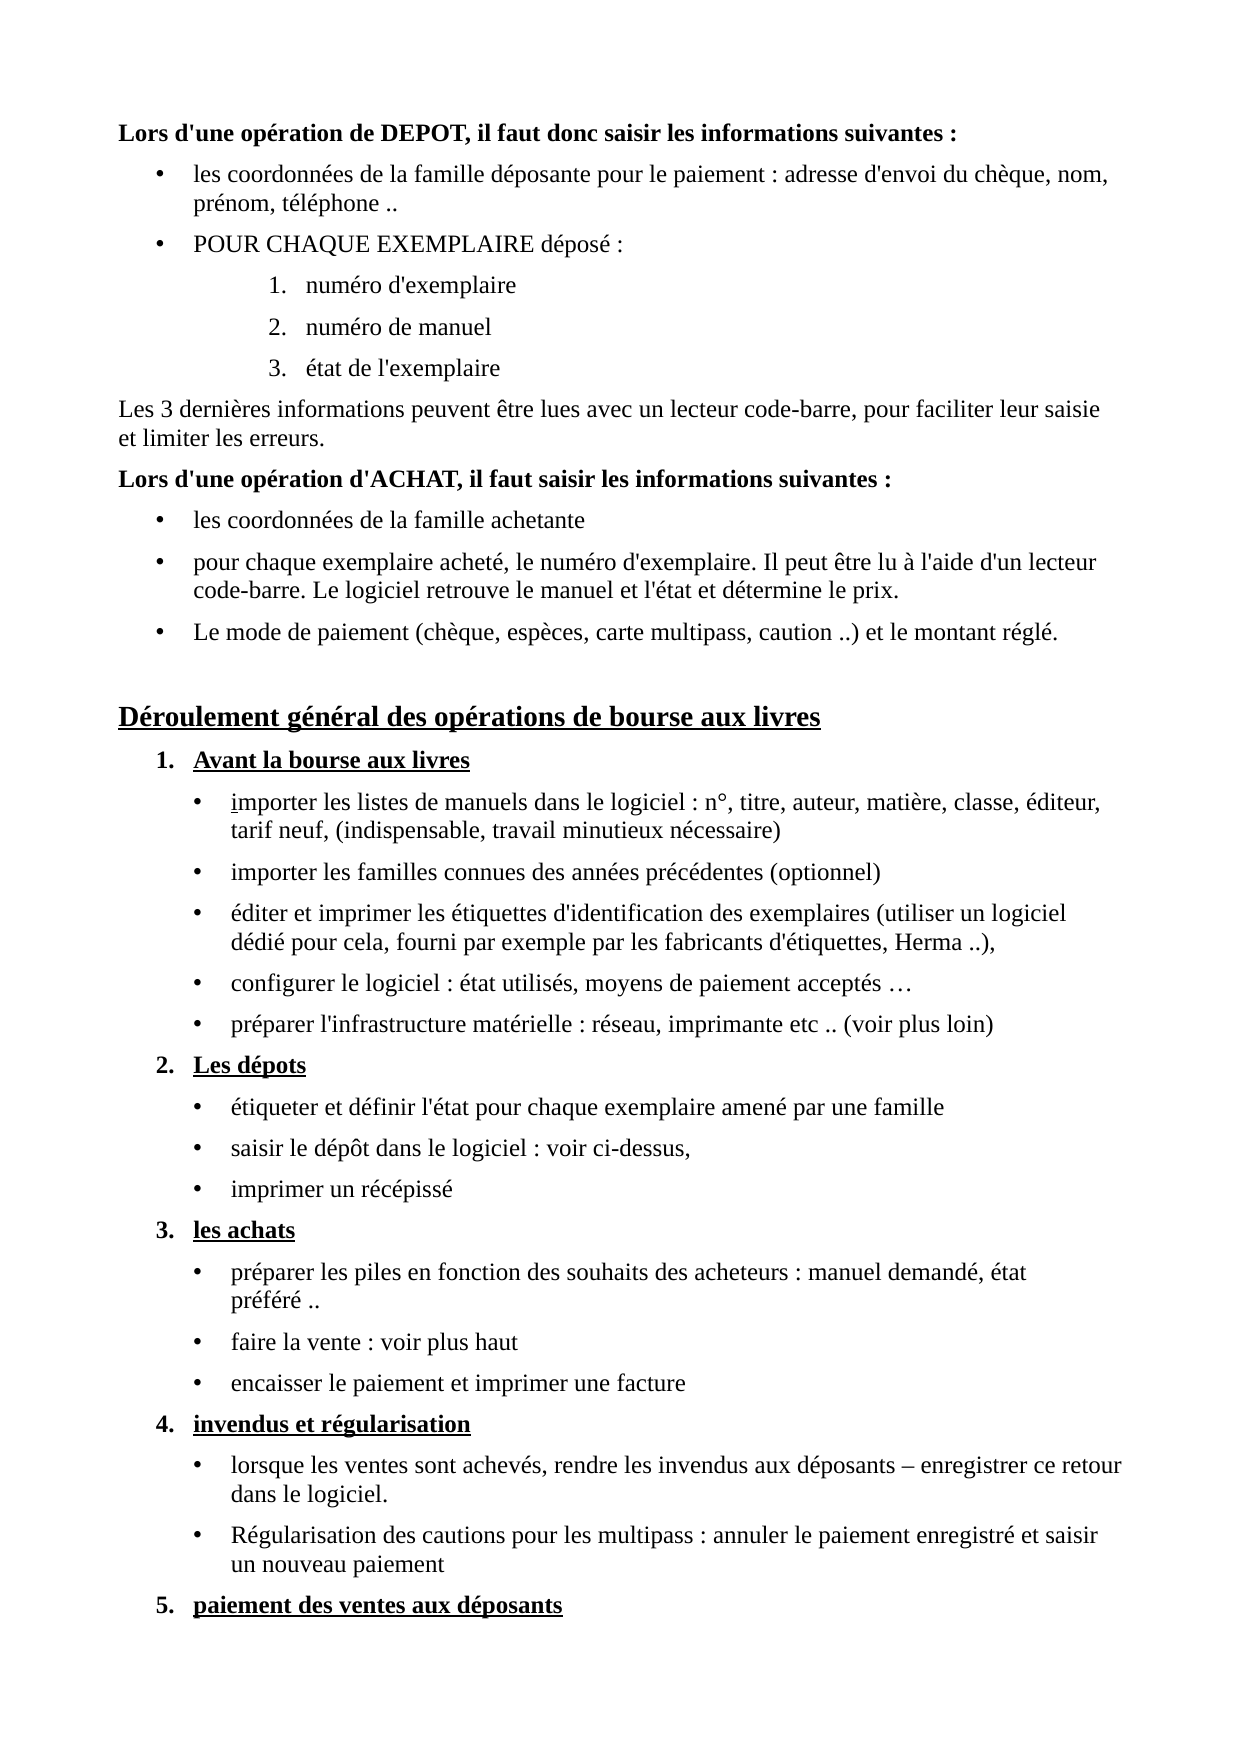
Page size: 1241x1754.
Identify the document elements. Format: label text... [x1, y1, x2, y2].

list importer les familles connues des années précédentes (optionnel) [193, 857, 1122, 885]
list saisir le dépôt dans le logiciel : voir ci-dessus, [193, 1133, 1122, 1162]
list numéro d'exemplaire [268, 271, 1122, 299]
list les achats [156, 1215, 1122, 1244]
list les coordonnées de la famille déposante pour le paiement : adresse d'envoi du chèque, nom, prénom, téléphone .. [156, 159, 1122, 217]
list étiqueter et définir l'état pour chaque exemplaire amené par une famille [193, 1092, 1122, 1120]
list Régularisation des cautions pour les multipass : annuler le paiement enregistré et saisir un nouveau paiement [193, 1520, 1122, 1578]
list préparer les piles en fonction des souhaits des acheteurs : manuel demandé, état préféré .. [193, 1257, 1122, 1314]
list paiement des ventes aux déposants [156, 1590, 1122, 1619]
list Les dépots [156, 1050, 1122, 1079]
list les coordonnées de la famille achetante [156, 506, 1122, 534]
list encaisser le paiement et imprimer une facture [193, 1368, 1122, 1397]
text Lors d'une opération de DEPOT, il faut donc saisir les informations suivantes : [118, 118, 1122, 147]
list Avant la bourse aux livres [156, 745, 1122, 774]
list invendus et régularisation [156, 1409, 1122, 1438]
list POUR CHAQUE EXEMPLAIRE déposé : [156, 229, 1122, 258]
list importer les listes de manuels dans le logiciel : n°, titre, auteur, matière, classe, éditeur, tarif neuf, (indispensable, travail minutieux nécessaire) [193, 787, 1122, 844]
list imprimer un récépissé [193, 1174, 1122, 1203]
list lorsque les ventes sont achevés, rendre les invendus aux déposants – enregistrer ce retour dans le logiciel. [193, 1450, 1122, 1508]
text Lors d'une opération d'ACHAT, il faut saisir les informations suivantes : [118, 464, 1122, 493]
list faire la vente : voir plus haut [193, 1327, 1122, 1355]
list éditer et imprimer les étiquettes d'identification des exemplaires (utiliser un logiciel dédié pour cela, fourni par exemple par les fabricants d'étiquettes, Herma ..), [193, 898, 1122, 955]
text Déroulement général des opérations de bourse aux livres [118, 699, 1122, 733]
list numéro de manuel [268, 312, 1122, 341]
list état de l'exemplaire [268, 353, 1122, 382]
list pour chaque exemplaire acheté, le numéro d'exemplaire. Il peut être lu à l'aide d'un lecteur code-barre. Le logiciel retrouve le manuel et l'état et détermine le prix. [156, 547, 1122, 604]
list Le mode de paiement (chèque, espèces, carte multipass, caution ..) et le montant réglé. [156, 617, 1122, 646]
text Les 3 dernières informations peuvent être lues avec un lecteur code-barre, pour faciliter leur saisie et limiter les erreurs. [118, 394, 1122, 452]
list préparer l'infrastructure matérielle : réseau, imprimante etc .. (voir plus loin) [193, 1009, 1122, 1038]
list configurer le logiciel : état utilisés, moyens de paiement acceptés … [193, 968, 1122, 997]
